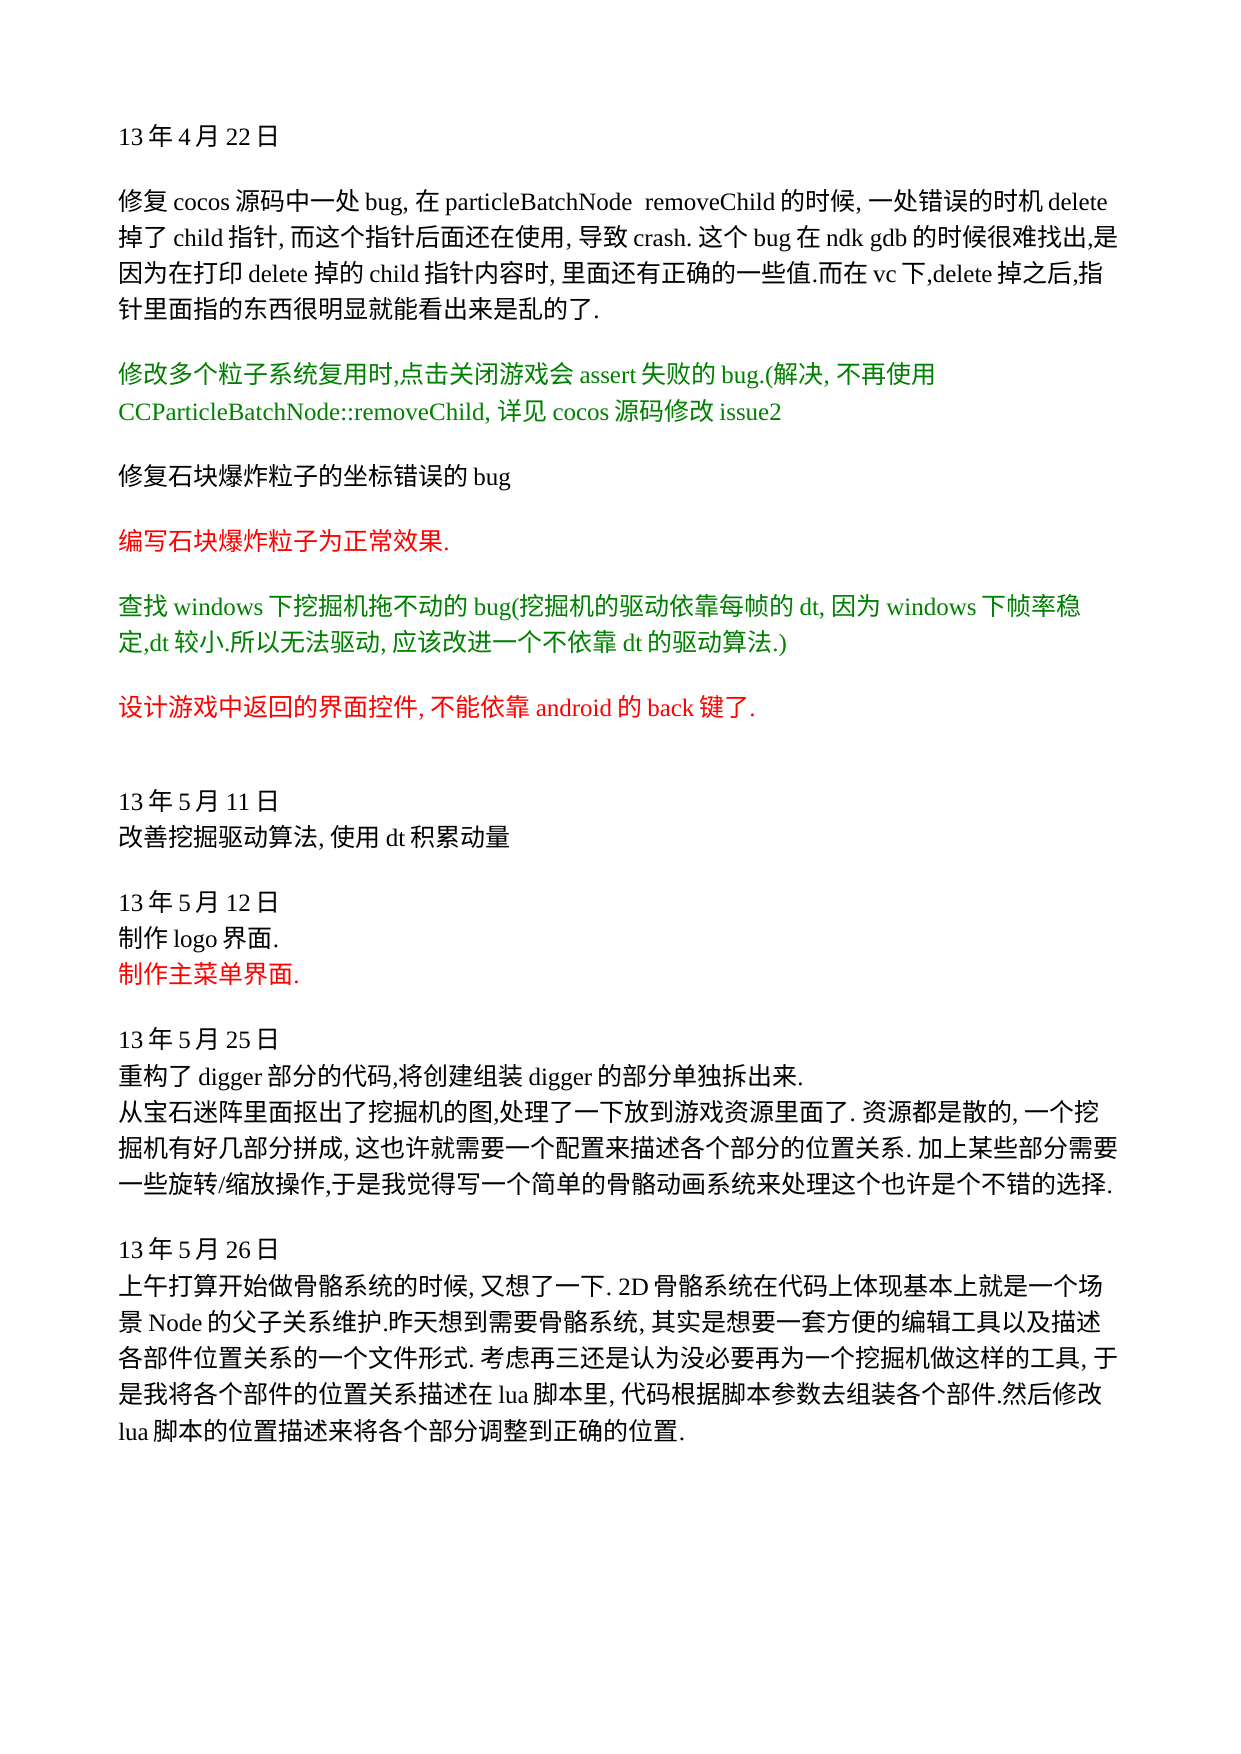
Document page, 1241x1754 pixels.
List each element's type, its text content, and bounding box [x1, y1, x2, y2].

text 设计游戏中返回的界面控件, 不能依靠android的back键了. [118, 687, 1122, 723]
text 13年5月12日 [118, 882, 1122, 918]
text 修复cocos源码中一处bug, 在particleBatchNode removeChild的时候, 一处错误的时机delete掉了child指针, 而这个指针后面还在使用, 导致crash. 这个bug在ndk gdb的时候很难找出,是因为在打印delete 掉的child指针内容时, 里面还有正确的一些值.而在vc下,delete掉之后,指针里面指的东西很明显就能看出来是乱的了. [118, 181, 1122, 326]
text 从宝石迷阵里面抠出了挖掘机的图,处理了一下放到游戏资源里面了. 资源都是散的, 一个挖掘机有好几部分拼成, 这也许就需要一个配置来描述各个部分的位置关系. 加上某些部分需要一些旋转/缩放操作,于是我觉得写一个简单的骨骼动画系统来处理这个也许是个不错的选择. [118, 1092, 1122, 1201]
text 13年4月22日 [118, 118, 1122, 152]
text 13年5月25日 [118, 1020, 1122, 1056]
text 上午打算开始做骨骼系统的时候, 又想了一下. 2D骨骼系统在代码上体现基本上就是一个场景Node的父子关系维护.昨天想到需要骨骼系统, 其实是想要一套方便的编辑工具以及描述各部件位置关系的一个文件形式. 考虑再三还是认为没必要再为一个挖掘机做这样的工具, 于是我将各个部件的位置关系描述在lua脚本里, 代码根据脚本参数去组装各个部件.然后修改lua脚本的位置描述来将各个部分调整到正确的位置. [118, 1266, 1122, 1447]
text 修复石块爆炸粒子的坐标错误的bug [118, 456, 1122, 492]
text 修改多个粒子系统复用时,点击关闭游戏会assert失败的bug.(解决, 不再使用CCParticleBatchNode::removeChild, 详见cocos源码修改issue2 [118, 355, 1122, 427]
text 改善挖掘驱动算法, 使用dt积累动量 [118, 817, 1122, 853]
text 13年5月26日 [118, 1230, 1122, 1266]
text 重构了digger部分的代码,将创建组装digger的部分单独拆出来. [118, 1056, 1122, 1092]
text 制作主菜单界面. [118, 955, 1122, 991]
text 13年5月11日 [118, 781, 1122, 817]
text 查找windows下挖掘机拖不动的bug(挖掘机的驱动依靠每帧的dt, 因为windows下帧率稳定,dt较小.所以无法驱动, 应该改进一个不依靠dt的驱动算法.) [118, 586, 1122, 658]
text 制作logo界面. [118, 918, 1122, 955]
text 编写石块爆炸粒子为正常效果. [118, 521, 1122, 557]
